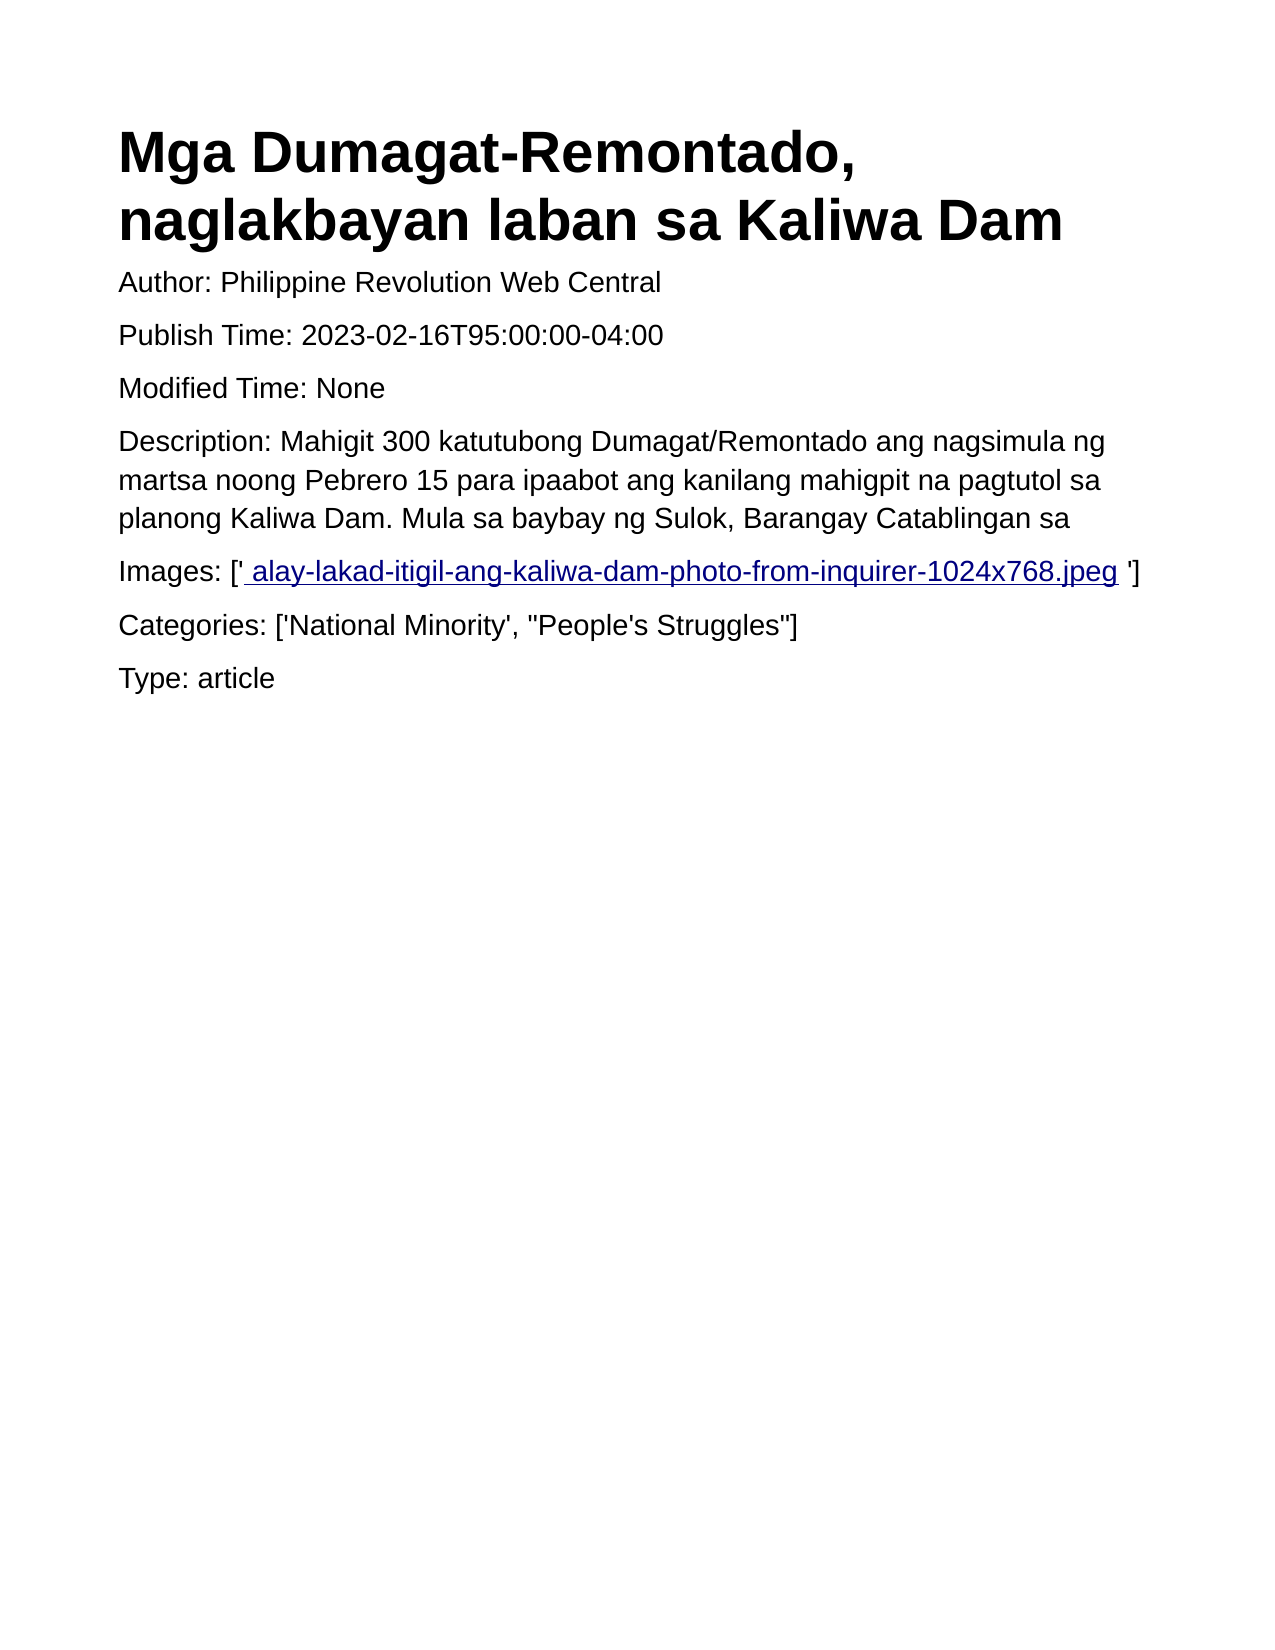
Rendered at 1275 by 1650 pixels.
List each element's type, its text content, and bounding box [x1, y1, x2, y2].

text Publish Time: 2023-02-16T95:00:00-04:00 [118, 318, 1157, 351]
subtitle Mga Dumagat-Remontado, naglakbayan laban sa Kaliwa Dam [118, 118, 1157, 252]
text Description: Mahigit 300 katutubong Dumagat/Remontado ang nagsimula ng martsa noong Pebrero 15 para ipaabot ang kanilang mahigpit na pagtutol sa planong Kaliwa Dam. Mula sa baybay ng Sulok, Barangay Catablingan sa [118, 424, 1157, 535]
text Images: [' alay-lakad-itigil-ang-kaliwa-dam-photo-from-inquirer-1024x768.jpeg '] [118, 554, 1157, 588]
text Author: Philippine Revolution Web Central [118, 265, 1157, 298]
text Type: article [118, 661, 1157, 694]
text Categories: ['National Minority', "People's Struggles"] [118, 607, 1157, 641]
text Modified Time: None [118, 371, 1157, 404]
